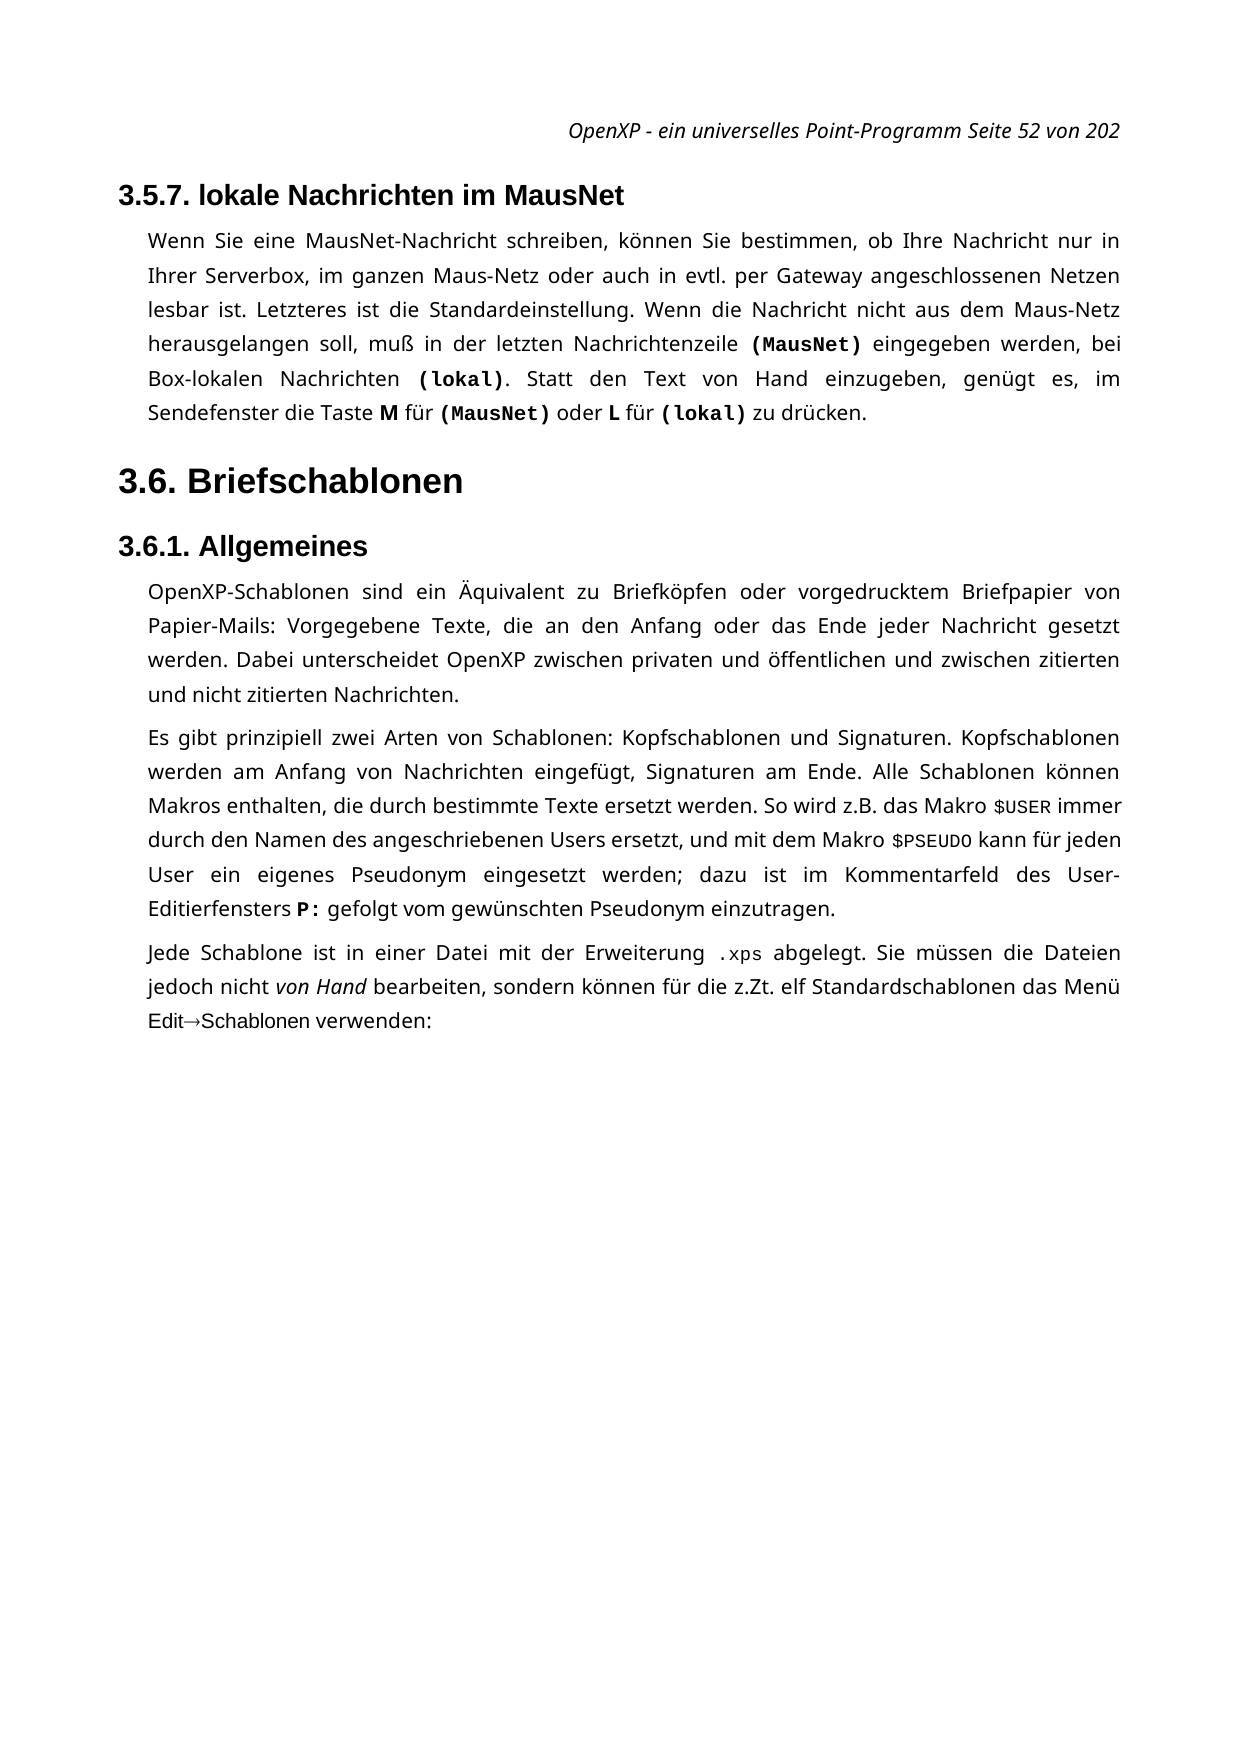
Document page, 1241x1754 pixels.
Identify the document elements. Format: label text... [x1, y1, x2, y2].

subtitle 3.6. Briefschablonen [118, 454, 1122, 501]
text Es gibt prinzipiell zwei Arten von Schablonen: Kopfschablonen und Signaturen. Kopfschablonen werden am Anfang von Nachrichten eingefügt, Signaturen am Ende. Alle Schablonen können Makros enthalten, die durch bestimmte Texte ersetzt werden. So wird z.B. das Makro $USER immer durch den Namen des angeschriebenen Users ersetzt, und mit dem Makro $PSEUDO kann für jeden User ein eigenes Pseudonym eingesetzt werden; dazu ist im Kommentarfeld des User-Editierfensters P: gefolgt vom gewünschten Pseudonym einzutragen. [148, 723, 1122, 923]
text Wenn Sie eine MausNet-Nachricht schreiben, können Sie bestimmen, ob Ihre Nachricht nur in Ihrer Serverbox, im ganzen Maus-Netz oder auch in evtl. per Gateway angeschlossenen Netzen lesbar ist. Letzteres ist die Standardeinstellung. Wenn die Nachricht nicht aus dem Maus-Netz herausgelangen soll, muß in der letzten Nachrichtenzeile (MausNet) eingegeben werden, bei Box-lokalen Nachrichten (lokal). Statt den Text von Hand einzugeben, genügt es, im Sendefenster die Taste M für (MausNet) oder L für (lokal) zu drücken. [148, 226, 1122, 427]
subtitle 3.6.1. Allgemeines [118, 523, 1122, 562]
text Jede Schablone ist in einer Datei mit der Erweiterung .xps abgelegt. Sie müssen die Dateien jedoch nicht von Hand bearbeiten, sondern können für die z.Zt. elf Standardschablonen das Menü Edit®Schablonen verwenden: [148, 937, 1122, 1034]
subtitle 3.5.7. lokale Nachrichten im MausNet [118, 173, 1122, 212]
text OpenXP-Schablonen sind ein Äquivalent zu Briefköpfen oder vorgedrucktem Briefpapier von Papier-Mails: Vorgegebene Texte, die an den Anfang oder das Ende jeder Nachricht gesetzt werden. Dabei unterscheidet OpenXP zwischen privaten und öffentlichen und zwischen zitierten und nicht zitierten Nachrichten. [148, 577, 1122, 708]
